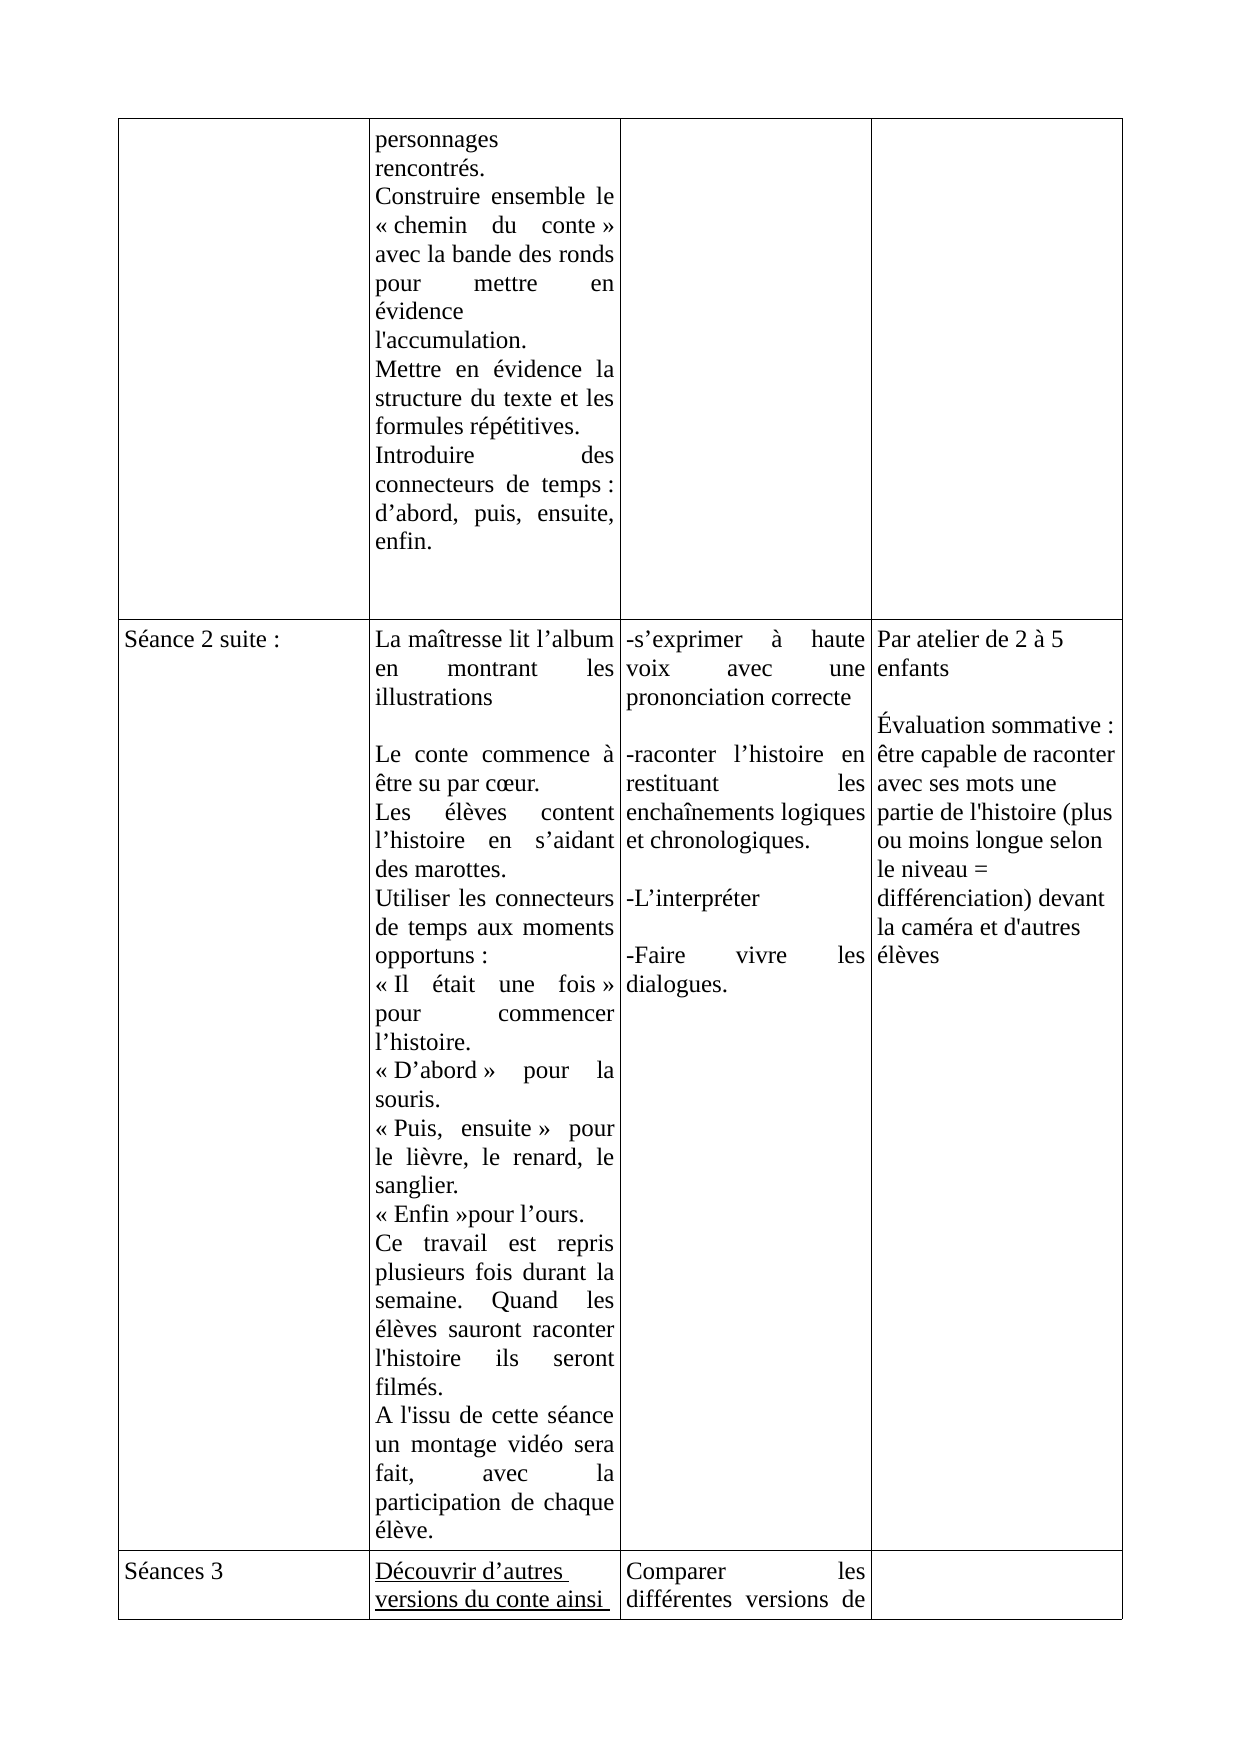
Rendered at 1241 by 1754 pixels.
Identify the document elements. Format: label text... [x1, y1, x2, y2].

table_cell [872, 1551, 1122, 1619]
table_cell [119, 119, 369, 618]
table_cell [621, 119, 871, 618]
table_cell [872, 119, 1122, 618]
table_cell Par atelier de 2 à 5 enfants Évaluation sommative : être capable de raconter avec ses mots une partie de l'histoire (plus ou moins longue selon le niveau = différenciation) devant la caméra et d'autres élèves [872, 620, 1122, 1550]
table_cell personnages rencontrés. Construire ensemble le « chemin du conte » avec la bande des ronds pour mettre en évidence l'accumulation. Mettre en évidence la structure du texte et les formules répétitives. Introduire des connecteurs de temps : d’abord, puis, ensuite, enfin. [370, 119, 620, 618]
table_cell Comparer les différentes versions de [621, 1551, 871, 1619]
table_cell -s’exprimer à haute voix avec une prononciation correcte -raconter l’histoire en restituant les enchaînements logiques et chronologiques. -L’interpréter -Faire vivre les dialogues. [621, 620, 871, 1550]
table_cell Séance 2 suite : [119, 620, 369, 1550]
table_cell Séances 3 [119, 1551, 369, 1619]
table_cell La maîtresse lit l’album en montrant les illustrations Le conte commence à être su par cœur. Les élèves content l’histoire en s’aidant des marottes. Utiliser les connecteurs de temps aux moments opportuns : « Il était une fois » pour commencer l’histoire. « D’abord » pour la souris. « Puis, ensuite » pour le lièvre, le renard, le sanglier. « Enfin »pour l’ours. Ce travail est repris plusieurs fois durant la semaine. Quand les élèves sauront raconter l'histoire ils seront filmés. A l'issu de cette séance un montage vidéo sera fait, avec la participation de chaque élève. [370, 620, 620, 1550]
table_cell Découvrir d’autres versions du conte ainsi [370, 1551, 620, 1619]
